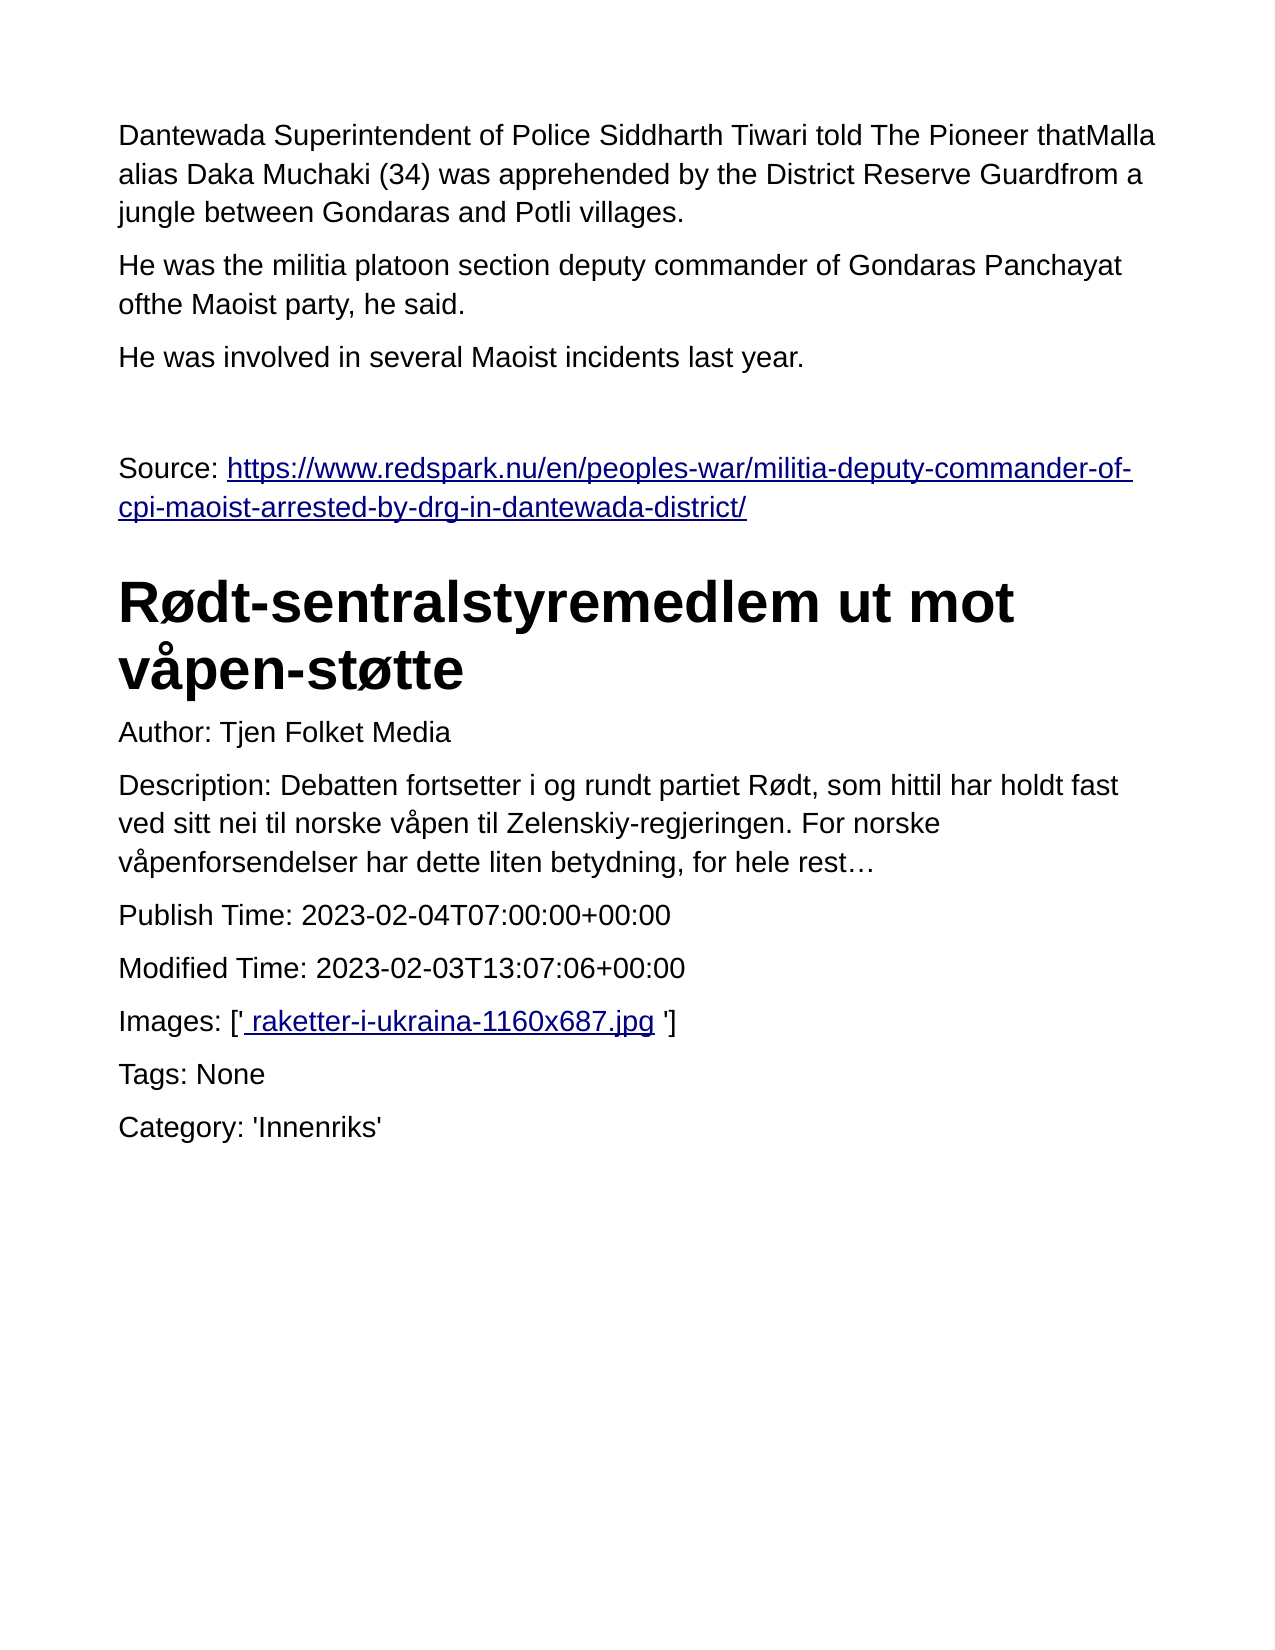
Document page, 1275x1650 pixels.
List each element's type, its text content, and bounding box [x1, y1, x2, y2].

text Source: https://www.redspark.nu/en/peoples-war/militia-deputy-commander-of-cpi-maoist-arrested-by-drg-in-dantewada-district/ [118, 451, 1157, 523]
text Tags: None [118, 1057, 1157, 1091]
subtitle Rødt-sentralstyremedlem ut mot våpen-støtte [118, 568, 1157, 702]
text Images: [' raketter-i-ukraina-1160x687.jpg '] [118, 1004, 1157, 1038]
text Description: Debatten fortsetter i og rundt partiet Rødt, som hittil har holdt fast ved sitt nei til norske våpen til Zelenskiy-regjeringen. For norske våpenforsendelser har dette liten betydning, for hele rest… [118, 768, 1157, 878]
text He was involved in several Maoist incidents last year. [118, 340, 1157, 373]
text Source : https://www.dailypioneer.com/2023/state-editions/maoist-arrested-> in-dantewada.html [177, 393, 1098, 422]
text Author: Tjen Folket Media [118, 715, 1157, 748]
text Dantewada Superintendent of Police Siddharth Tiwari told The Pioneer thatMalla alias Daka Muchaki (34) was apprehended by the District Reserve Guardfrom a jungle between Gondaras and Potli villages. [118, 118, 1157, 229]
text He was the militia platoon section deputy commander of Gondaras Panchayat ofthe Maoist party, he said. [118, 248, 1157, 320]
text Publish Time: 2023-02-04T07:00:00+00:00 [118, 898, 1157, 932]
text Category: 'Innenriks' [118, 1111, 1157, 1144]
text Modified Time: 2023-02-03T13:07:06+00:00 [118, 951, 1157, 985]
